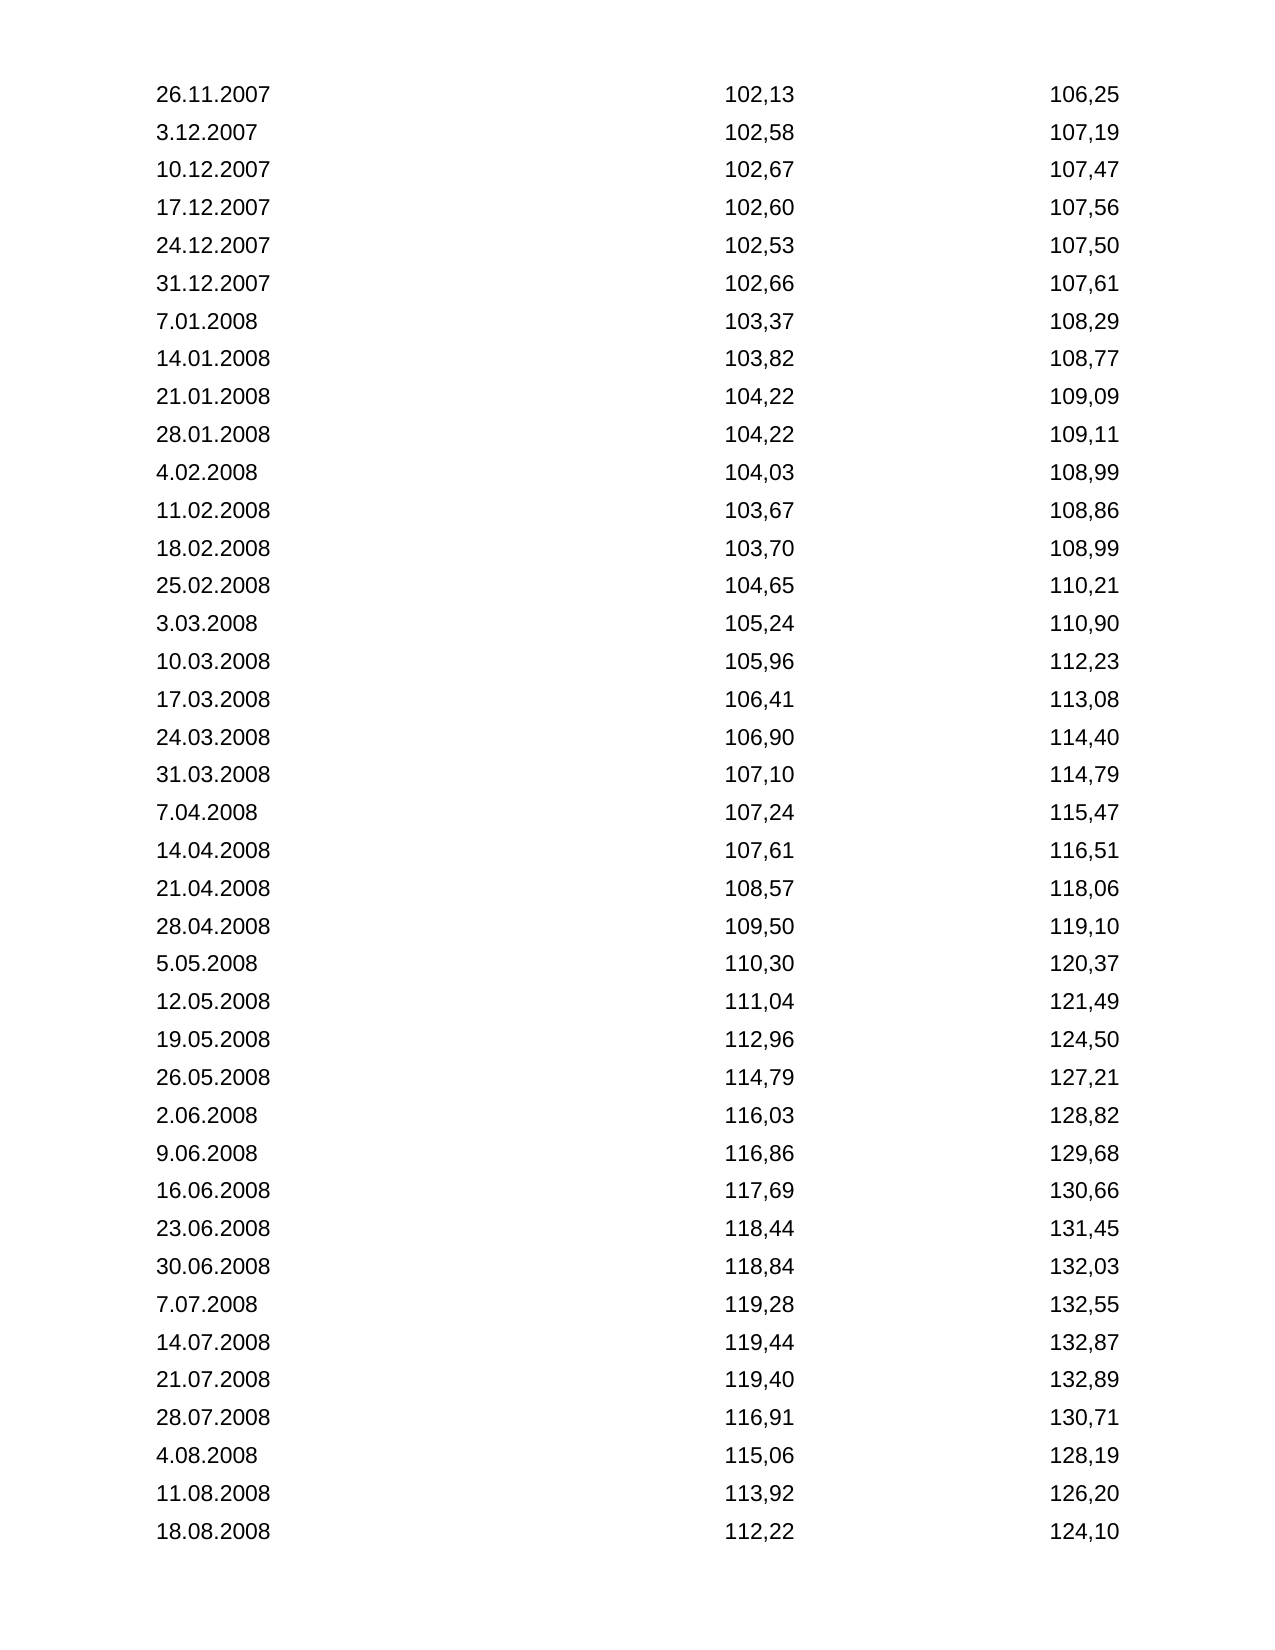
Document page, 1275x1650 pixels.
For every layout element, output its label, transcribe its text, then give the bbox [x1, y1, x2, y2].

table_cell 110,30 [475, 945, 800, 982]
table_cell 4.02.2008 [150, 453, 475, 491]
table_cell 102,67 [475, 151, 800, 188]
table_cell 9.06.2008 [150, 1134, 475, 1172]
table_cell 107,10 [475, 756, 800, 793]
table_cell 116,03 [475, 1096, 800, 1134]
table_cell 105,96 [475, 642, 800, 680]
table_cell 107,50 [800, 226, 1125, 264]
table_cell 108,99 [800, 453, 1125, 491]
table_cell 106,41 [475, 680, 800, 718]
table_cell 128,82 [800, 1096, 1125, 1134]
table_cell 118,06 [800, 869, 1125, 907]
table_cell 121,49 [800, 983, 1125, 1020]
table_cell 102,60 [475, 189, 800, 226]
table_cell 103,37 [475, 302, 800, 340]
table_cell 119,40 [475, 1361, 800, 1398]
table_cell 104,22 [475, 378, 800, 415]
table_cell 130,66 [800, 1172, 1125, 1209]
table_cell 109,09 [800, 378, 1125, 415]
table_cell 3.03.2008 [150, 604, 475, 642]
table_cell 120,37 [800, 945, 1125, 982]
table_cell 26.05.2008 [150, 1058, 475, 1096]
table_cell 110,90 [800, 604, 1125, 642]
table_cell 119,10 [800, 907, 1125, 945]
table_cell 104,03 [475, 453, 800, 491]
table_cell 108,99 [800, 529, 1125, 567]
table_cell 108,86 [800, 491, 1125, 529]
table_cell 23.06.2008 [150, 1209, 475, 1247]
table_cell 103,67 [475, 491, 800, 529]
table_cell 106,25 [800, 75, 1125, 113]
table_cell 103,82 [475, 340, 800, 377]
table_cell 119,28 [475, 1285, 800, 1323]
table_cell 107,61 [475, 831, 800, 869]
table_cell 11.08.2008 [150, 1474, 475, 1512]
table_cell 114,40 [800, 718, 1125, 756]
table_cell 21.04.2008 [150, 869, 475, 907]
table_cell 25.02.2008 [150, 567, 475, 604]
table_cell 107,61 [800, 264, 1125, 302]
table_cell 132,55 [800, 1285, 1125, 1323]
table_cell 14.07.2008 [150, 1323, 475, 1361]
table_cell 30.06.2008 [150, 1247, 475, 1285]
table_cell 104,22 [475, 415, 800, 453]
table_cell 7.04.2008 [150, 794, 475, 831]
table_cell 107,24 [475, 794, 800, 831]
table_cell 109,50 [475, 907, 800, 945]
table_cell 114,79 [800, 756, 1125, 793]
table_cell 17.03.2008 [150, 680, 475, 718]
table_cell 112,23 [800, 642, 1125, 680]
table_cell 102,53 [475, 226, 800, 264]
table_cell 108,77 [800, 340, 1125, 377]
table_cell 10.03.2008 [150, 642, 475, 680]
table_cell 21.07.2008 [150, 1361, 475, 1398]
table_cell 128,19 [800, 1436, 1125, 1474]
table_cell 28.04.2008 [150, 907, 475, 945]
table_cell 115,47 [800, 794, 1125, 831]
table_cell 19.05.2008 [150, 1020, 475, 1058]
table_cell 113,92 [475, 1474, 800, 1512]
table_cell 124,50 [800, 1020, 1125, 1058]
table_cell 14.04.2008 [150, 831, 475, 869]
table_cell 109,11 [800, 415, 1125, 453]
table_cell 102,58 [475, 113, 800, 151]
table_cell 129,68 [800, 1134, 1125, 1172]
table_cell 107,47 [800, 151, 1125, 188]
table_cell 21.01.2008 [150, 378, 475, 415]
table_cell 114,79 [475, 1058, 800, 1096]
table_cell 26.11.2007 [150, 75, 475, 113]
table_cell 4.08.2008 [150, 1436, 475, 1474]
table_cell 103,70 [475, 529, 800, 567]
table_cell 108,29 [800, 302, 1125, 340]
table_cell 102,13 [475, 75, 800, 113]
table_cell 14.01.2008 [150, 340, 475, 377]
table_cell 118,84 [475, 1247, 800, 1285]
table_cell 7.01.2008 [150, 302, 475, 340]
table_cell 104,65 [475, 567, 800, 604]
table_cell 28.07.2008 [150, 1399, 475, 1436]
table_cell 7.07.2008 [150, 1285, 475, 1323]
table_cell 108,57 [475, 869, 800, 907]
table_cell 132,89 [800, 1361, 1125, 1398]
table_cell 115,06 [475, 1436, 800, 1474]
table_cell 105,24 [475, 604, 800, 642]
table_cell 116,86 [475, 1134, 800, 1172]
table_cell 10.12.2007 [150, 151, 475, 188]
table_cell 18.08.2008 [150, 1512, 475, 1550]
table_cell 113,08 [800, 680, 1125, 718]
table_cell 116,51 [800, 831, 1125, 869]
table_cell 119,44 [475, 1323, 800, 1361]
table_cell 118,44 [475, 1209, 800, 1247]
table_cell 18.02.2008 [150, 529, 475, 567]
table_cell 112,96 [475, 1020, 800, 1058]
table_cell 110,21 [800, 567, 1125, 604]
table_cell 131,45 [800, 1209, 1125, 1247]
table_cell 132,87 [800, 1323, 1125, 1361]
table_cell 117,69 [475, 1172, 800, 1209]
table_cell 31.12.2007 [150, 264, 475, 302]
table_cell 107,19 [800, 113, 1125, 151]
table_cell 24.03.2008 [150, 718, 475, 756]
table_cell 112,22 [475, 1512, 800, 1550]
table_cell 106,90 [475, 718, 800, 756]
table_cell 24.12.2007 [150, 226, 475, 264]
table_cell 16.06.2008 [150, 1172, 475, 1209]
table_cell 11.02.2008 [150, 491, 475, 529]
table_cell 126,20 [800, 1474, 1125, 1512]
table_cell 127,21 [800, 1058, 1125, 1096]
table_cell 132,03 [800, 1247, 1125, 1285]
table_cell 31.03.2008 [150, 756, 475, 793]
table_cell 124,10 [800, 1512, 1125, 1550]
table_cell 130,71 [800, 1399, 1125, 1436]
table_cell 12.05.2008 [150, 983, 475, 1020]
table_cell 116,91 [475, 1399, 800, 1436]
table_cell 111,04 [475, 983, 800, 1020]
table_cell 5.05.2008 [150, 945, 475, 982]
table_cell 3.12.2007 [150, 113, 475, 151]
table_cell 28.01.2008 [150, 415, 475, 453]
table_cell 17.12.2007 [150, 189, 475, 226]
table_cell 107,56 [800, 189, 1125, 226]
table_cell 102,66 [475, 264, 800, 302]
table_cell 2.06.2008 [150, 1096, 475, 1134]
